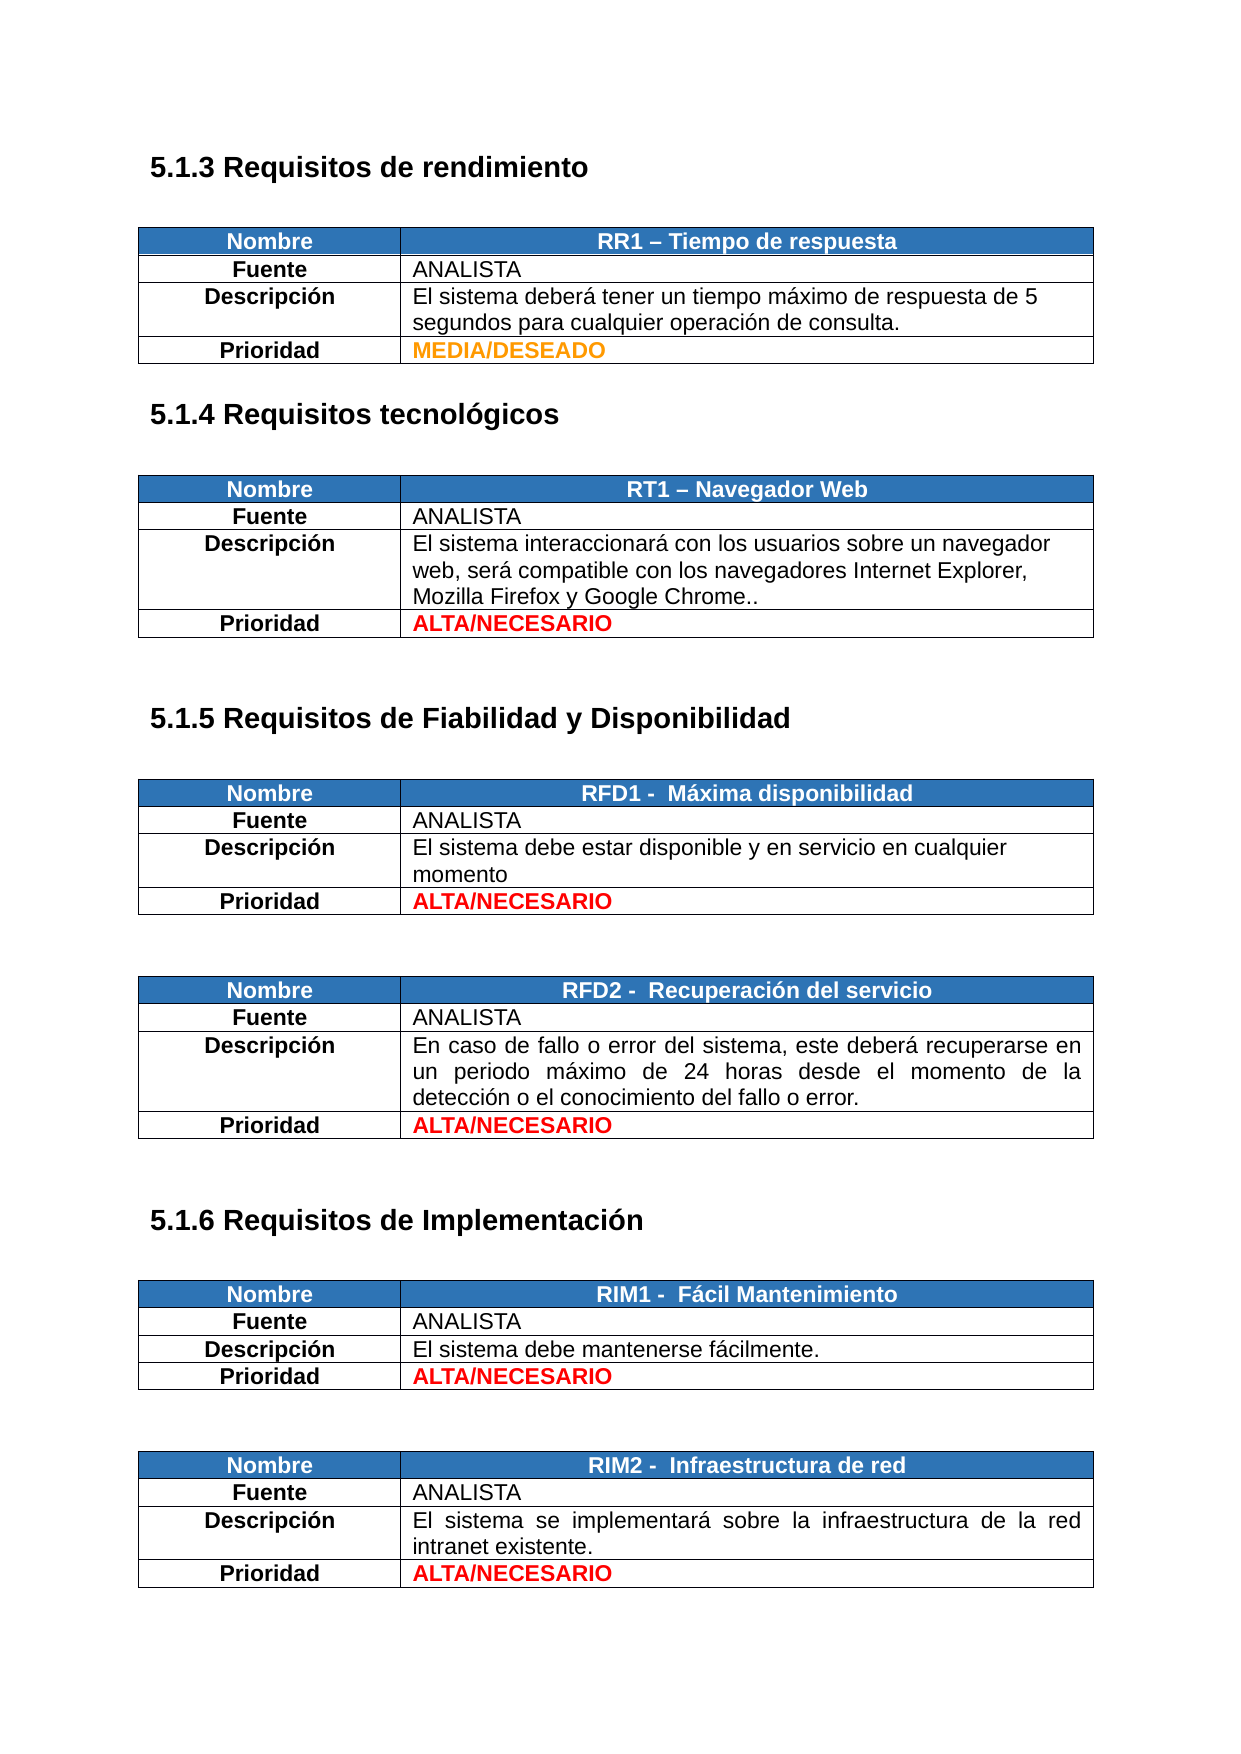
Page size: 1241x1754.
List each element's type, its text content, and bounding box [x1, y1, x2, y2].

table_cell Fuente [139, 1004, 400, 1031]
table_cell Descripción [139, 283, 400, 336]
table_cell ALTA/NECESARIO [401, 1363, 1093, 1389]
table_cell ALTA/NECESARIO [401, 1560, 1093, 1587]
table_header RFD1 - Máxima disponibilidad [401, 780, 1093, 806]
table_cell Prioridad [139, 610, 400, 637]
table_cell Descripción [139, 834, 400, 887]
table_cell Descripción [139, 530, 400, 609]
table_cell MEDIA/DESEADO [401, 337, 1093, 363]
table_cell El sistema deberá tener un tiempo máximo de respuesta de 5 segundos para cualquier operación de consulta. [401, 283, 1093, 336]
table_cell ANALISTA [401, 1479, 1093, 1506]
table_header Nombre [139, 1281, 400, 1307]
table_cell ANALISTA [401, 1004, 1093, 1031]
table_header Nombre [139, 228, 400, 254]
subtitle 5.1.6 Requisitos de Implementación [150, 1203, 1090, 1236]
table_cell Prioridad [139, 1560, 400, 1587]
table_header Nombre [139, 476, 400, 502]
subtitle 5.1.3 Requisitos de rendimiento [150, 150, 1090, 183]
table_header Nombre [139, 780, 400, 806]
subtitle 5.1.4 Requisitos tecnológicos [150, 397, 1090, 431]
table_cell El sistema debe estar disponible y en servicio en cualquier momento [401, 834, 1093, 887]
table_cell Fuente [139, 256, 400, 282]
table_cell ALTA/NECESARIO [401, 610, 1093, 637]
table_cell Prioridad [139, 337, 400, 363]
table_cell ANALISTA [401, 503, 1093, 529]
table_header RIM2 - Infraestructura de red [401, 1452, 1093, 1478]
table_cell ALTA/NECESARIO [401, 1112, 1093, 1138]
table_cell Descripción [139, 1336, 400, 1362]
table_header Nombre [139, 1452, 400, 1478]
table_header RIM1 - Fácil Mantenimiento [401, 1281, 1093, 1307]
table_cell ANALISTA [401, 1308, 1093, 1334]
subtitle 5.1.5 Requisitos de Fiabilidad y Disponibilidad [150, 701, 1090, 735]
table_header RFD2 - Recuperación del servicio [401, 977, 1093, 1003]
table_cell Fuente [139, 807, 400, 833]
table_cell Fuente [139, 1308, 400, 1334]
table_cell Descripción [139, 1507, 400, 1559]
table_cell Prioridad [139, 888, 400, 914]
table_cell Fuente [139, 503, 400, 529]
table_cell Prioridad [139, 1363, 400, 1389]
table_cell Prioridad [139, 1112, 400, 1138]
table_cell El sistema debe mantenerse fácilmente. [401, 1336, 1093, 1362]
table_header Nombre [139, 977, 400, 1003]
table_cell Descripción [139, 1032, 400, 1111]
table_cell ANALISTA [401, 807, 1093, 833]
table_header RT1 – Navegador Web [401, 476, 1093, 502]
table_cell El sistema interaccionará con los usuarios sobre un navegador web, será compatible con los navegadores Internet Explorer, Mozilla Firefox y Google Chrome.. [401, 530, 1093, 609]
table_cell Fuente [139, 1479, 400, 1506]
table_cell ANALISTA [401, 256, 1093, 282]
table_cell El sistema se implementará sobre la infraestructura de la red intranet existente. [401, 1507, 1093, 1559]
table_cell En caso de fallo o error del sistema, este deberá recuperarse en un periodo máximo de 24 horas desde el momento de la detección o el conocimiento del fallo o error. [401, 1032, 1093, 1111]
table_header RR1 – Tiempo de respuesta [401, 228, 1093, 254]
table_cell ALTA/NECESARIO [401, 888, 1093, 914]
